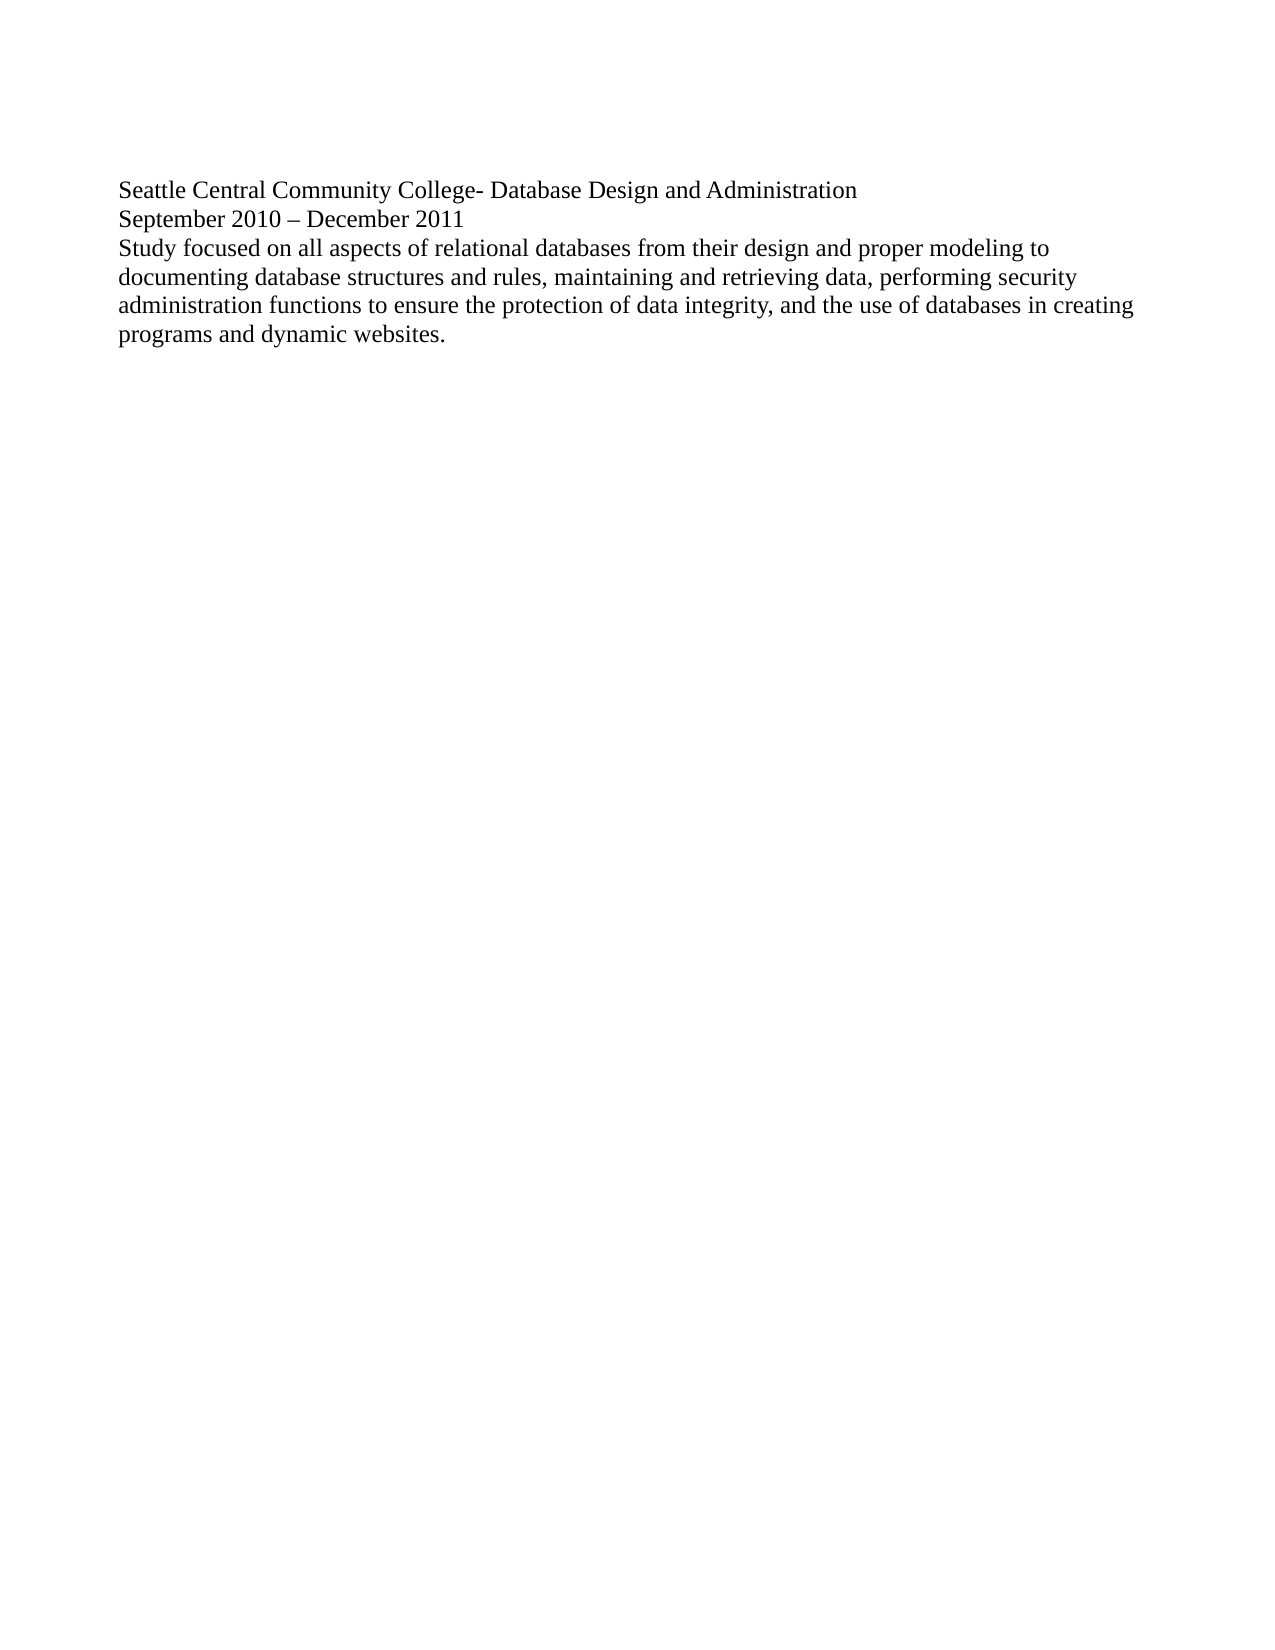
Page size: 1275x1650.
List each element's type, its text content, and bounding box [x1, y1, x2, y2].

text Study focused on all aspects of relational databases from their design and proper modeling to documenting database structures and rules, maintaining and retrieving data, performing security administration functions to ensure the protection of data integrity, and the use of databases in creating programs and dynamic websites. [118, 233, 1157, 348]
text September 2010 – December 2011 [118, 204, 1157, 233]
text Seattle Central Community College- Database Design and Administration [118, 176, 1157, 204]
